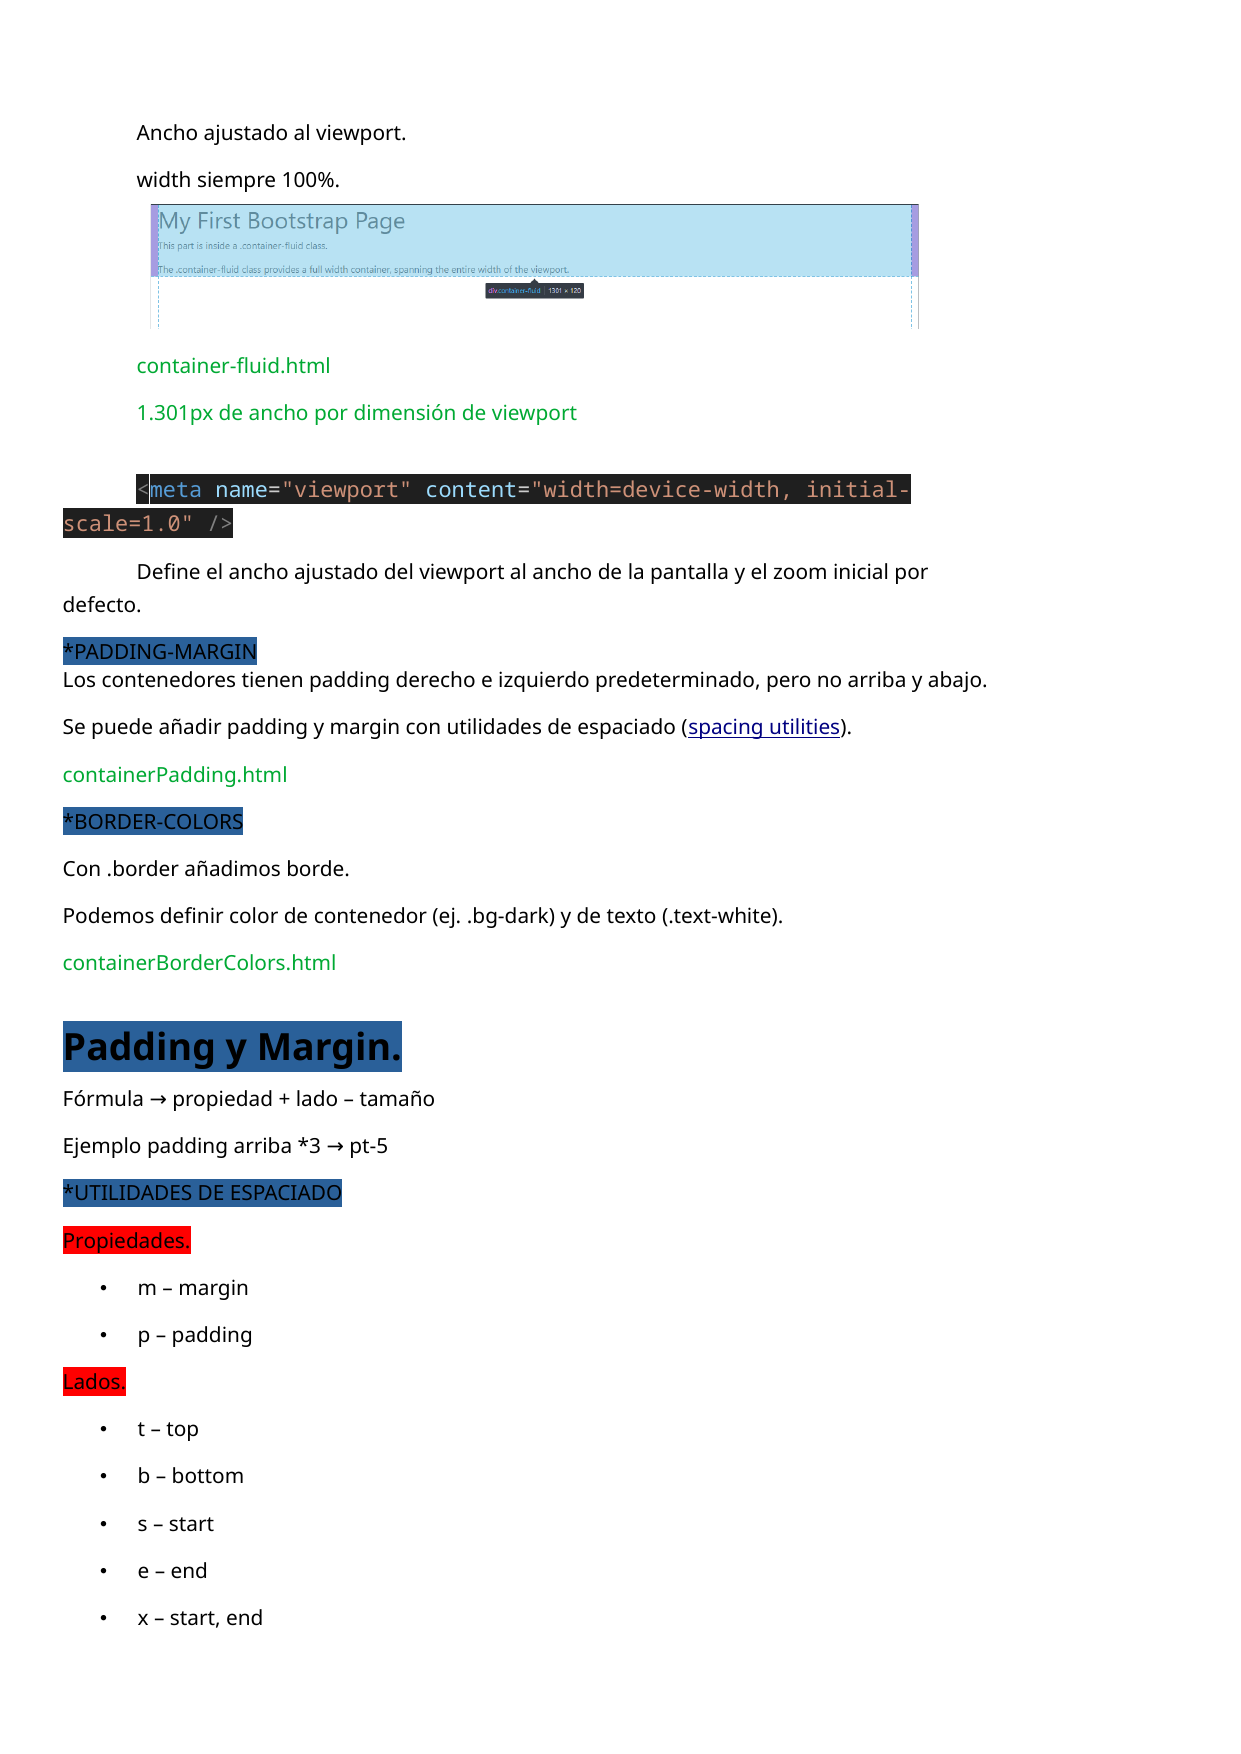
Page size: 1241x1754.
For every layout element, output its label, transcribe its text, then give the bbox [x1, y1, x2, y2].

text *BORDER-COLORS [62, 807, 1007, 835]
list b – bottom [100, 1462, 1007, 1490]
text width siempre 100%. [62, 165, 1007, 194]
text Ejemplo padding arriba *3 → pt-5 [62, 1131, 1007, 1160]
text Define el ancho ajustado del viewport al ancho de la pantalla y el zoom inicial por defecto. [62, 557, 1007, 618]
list s – start [100, 1509, 1007, 1537]
text Se puede añadir padding y margin con utilidades de espaciado (spacing utilities). [62, 712, 1007, 741]
subtitle Padding y Margin. [62, 1021, 1007, 1072]
list e – end [100, 1556, 1007, 1584]
text Los contenedores tienen padding derecho e izquierdo predeterminado, pero no arriba y abajo. [62, 665, 1007, 694]
text Ancho ajustado al viewport. [62, 118, 1007, 147]
text *PADDING-MARGIN [62, 637, 1007, 665]
text Fórmula → propiedad + lado – tamaño [62, 1084, 1007, 1113]
text container-fluid.html [62, 212, 1007, 380]
picture [150, 204, 919, 329]
text Propiedades. [62, 1226, 1007, 1254]
text containerBorderColors.html [62, 948, 1007, 977]
text <meta name="viewport" content="width=device-width, initial-scale=1.0" /> [62, 474, 1007, 538]
text Lados. [62, 1367, 1007, 1396]
list p – padding [100, 1320, 1007, 1348]
list t – top [100, 1414, 1007, 1443]
text 1.301px de ancho por dimensión de viewport [62, 398, 1007, 427]
text Podemos definir color de contenedor (ej. .bg-dark) y de texto (.text-white). [62, 901, 1007, 930]
text Con .border añadimos borde. [62, 854, 1007, 882]
list m – margin [100, 1273, 1007, 1301]
text containerPadding.html [62, 760, 1007, 788]
text *UTILIDADES DE ESPACIADO [62, 1178, 1007, 1207]
list x – start, end [100, 1603, 1007, 1632]
